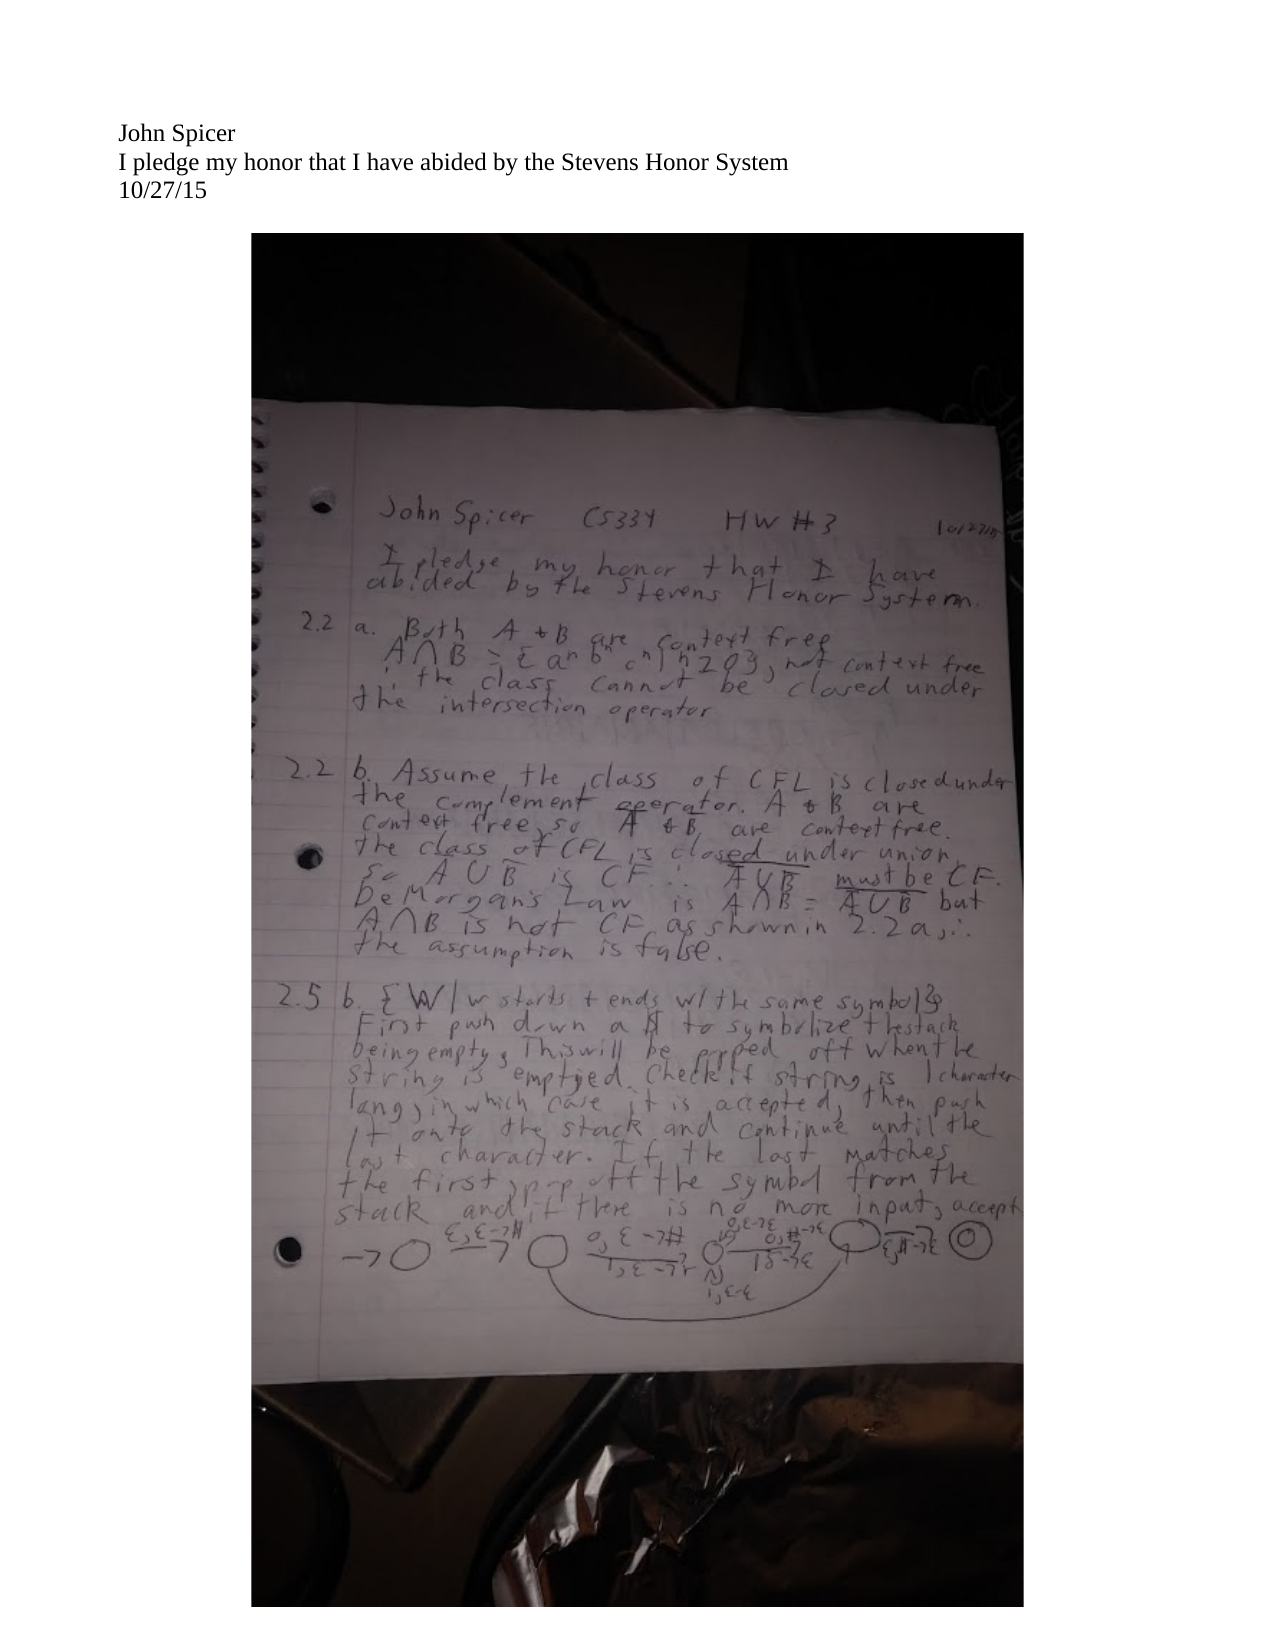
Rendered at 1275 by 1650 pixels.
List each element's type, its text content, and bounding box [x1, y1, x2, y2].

text 10/27/15 [118, 176, 1157, 204]
picture [251, 233, 1024, 1607]
text John Spicer [118, 118, 1157, 147]
text I pledge my honor that I have abided by the Stevens Honor System [118, 147, 1157, 176]
